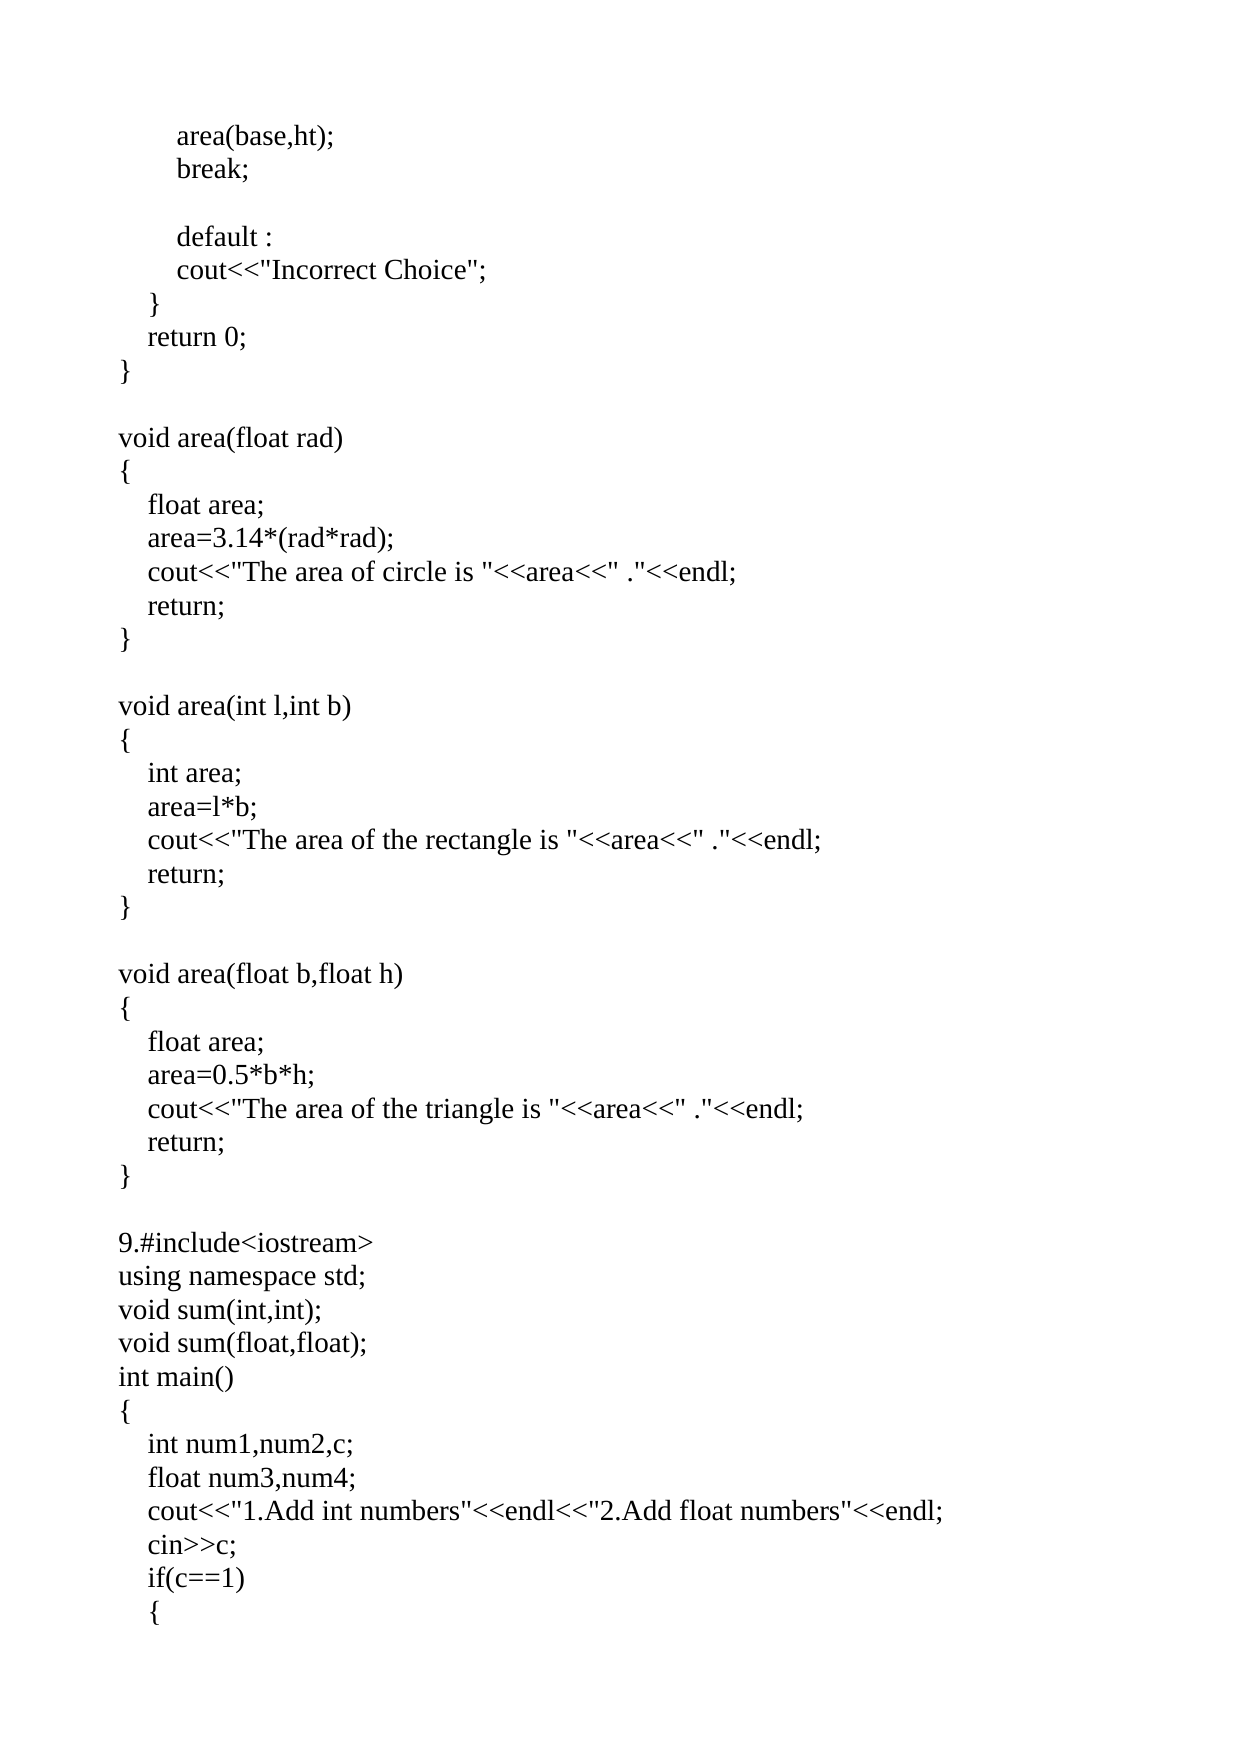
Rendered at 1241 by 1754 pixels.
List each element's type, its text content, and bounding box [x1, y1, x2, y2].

text void area(float b,float h) [118, 957, 1122, 990]
text cin>>c; [118, 1527, 1122, 1560]
text cout<<"The area of circle is "<<area<<" ."<<endl; [118, 554, 1122, 588]
text } [118, 1158, 1122, 1191]
text cout<<"The area of the rectangle is "<<area<<" ."<<endl; [118, 822, 1122, 856]
text using namespace std; [118, 1258, 1122, 1292]
text { [118, 1594, 1122, 1627]
text if(c==1) [118, 1560, 1122, 1594]
text void area(float rad) [118, 420, 1122, 453]
text } [118, 353, 1122, 386]
text } [118, 621, 1122, 655]
text area=l*b; [118, 789, 1122, 822]
text int main() [118, 1359, 1122, 1393]
text cout<<"1.Add int numbers"<<endl<<"2.Add float numbers"<<endl; [118, 1493, 1122, 1527]
text { [118, 990, 1122, 1024]
text float area; [118, 1024, 1122, 1057]
text cout<<"The area of the triangle is "<<area<<" ."<<endl; [118, 1091, 1122, 1124]
text void area(int l,int b) [118, 688, 1122, 722]
text cout<<"Incorrect Choice"; [118, 252, 1122, 286]
text area=0.5*b*h; [118, 1057, 1122, 1091]
text default : [118, 219, 1122, 252]
text return; [118, 856, 1122, 889]
text area(base,ht); [118, 118, 1122, 152]
text } [118, 286, 1122, 319]
text return; [118, 588, 1122, 621]
text void sum(float,float); [118, 1326, 1122, 1359]
text float area; [118, 487, 1122, 521]
text { [118, 1393, 1122, 1426]
text } [118, 889, 1122, 923]
text int area; [118, 755, 1122, 789]
text { [118, 453, 1122, 487]
text 9.#include<iostream> [118, 1225, 1122, 1258]
text break; [118, 152, 1122, 185]
text float num3,num4; [118, 1460, 1122, 1493]
text return; [118, 1124, 1122, 1158]
text { [118, 722, 1122, 755]
text int num1,num2,c; [118, 1426, 1122, 1460]
text area=3.14*(rad*rad); [118, 521, 1122, 554]
text void sum(int,int); [118, 1292, 1122, 1326]
text return 0; [118, 319, 1122, 353]
